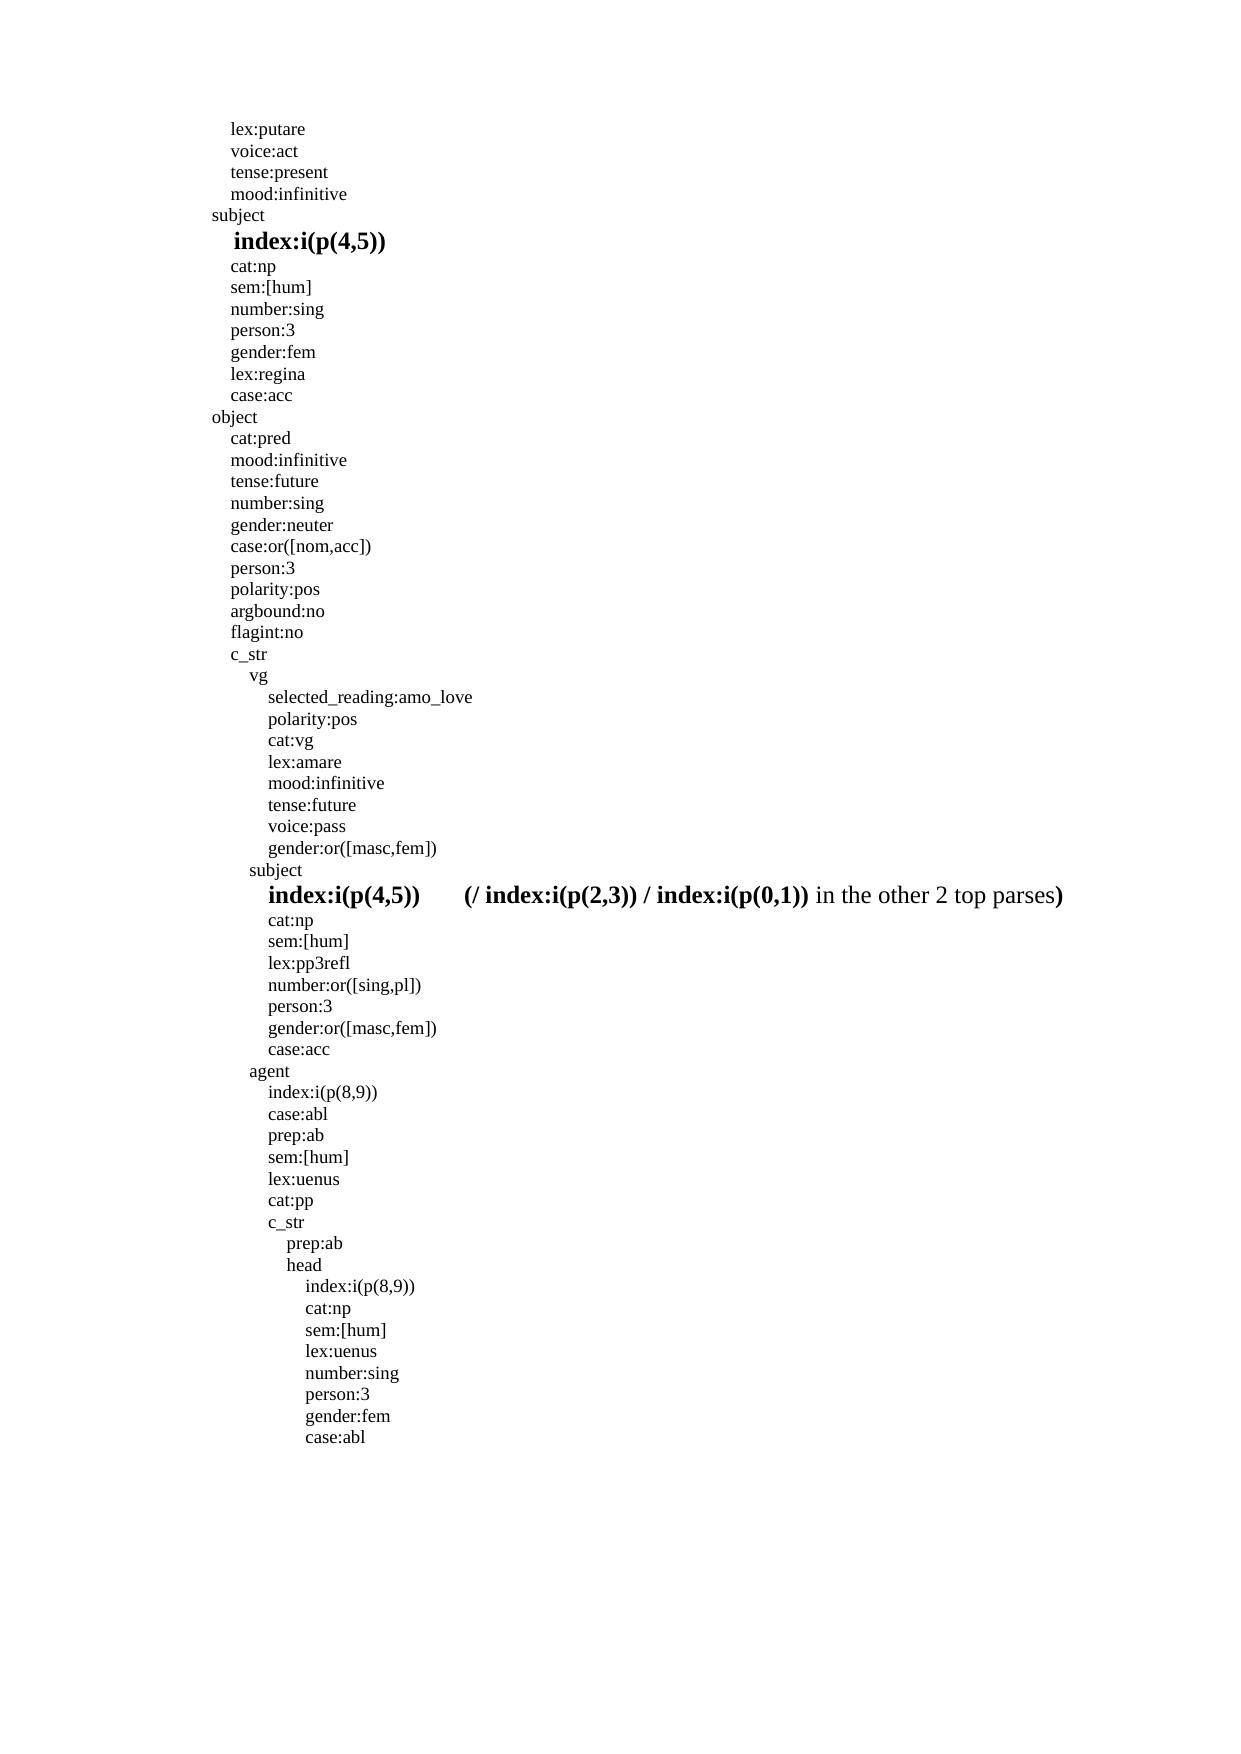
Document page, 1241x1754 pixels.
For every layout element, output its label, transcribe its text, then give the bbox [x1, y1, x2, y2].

text cat:np [118, 1297, 1122, 1318]
text prep:ab [118, 1124, 1122, 1146]
text lex:amare [118, 751, 1122, 772]
text flagint:no [118, 621, 1122, 643]
text vg [118, 664, 1122, 686]
text agent [118, 1060, 1122, 1081]
text object [118, 406, 1122, 427]
text sem:[hum] [118, 1318, 1122, 1340]
text tense:present [118, 161, 1122, 183]
text person:3 [118, 319, 1122, 341]
text mood:infinitive [118, 772, 1122, 794]
text person:3 [118, 1383, 1122, 1405]
text polarity:pos [118, 707, 1122, 729]
text tense:future [118, 470, 1122, 492]
text voice:pass [118, 815, 1122, 837]
text person:3 [118, 995, 1122, 1017]
text subject [118, 204, 1122, 226]
text subject [118, 858, 1122, 880]
text cat:np [118, 909, 1122, 930]
text lex:uenus [118, 1167, 1122, 1189]
text tense:future [118, 794, 1122, 815]
text lex:uenus [118, 1340, 1122, 1362]
text lex:regina [118, 362, 1122, 384]
text case:abl [118, 1103, 1122, 1124]
text cat:pp [118, 1189, 1122, 1211]
text c_str [118, 643, 1122, 664]
text gender:or([masc,fem]) [118, 1017, 1122, 1038]
text lex:putare [118, 118, 1122, 140]
text sem:[hum] [118, 930, 1122, 952]
text gender:or([masc,fem]) [118, 837, 1122, 858]
text cat:pred [118, 427, 1122, 449]
text index:i(p(4,5)) [118, 226, 1122, 255]
text cat:vg [118, 729, 1122, 751]
text head [118, 1254, 1122, 1275]
text selected_reading:amo_love [118, 686, 1122, 707]
text cat:np [118, 255, 1122, 276]
text case:abl [118, 1426, 1122, 1448]
text case:or([nom,acc]) [118, 535, 1122, 557]
text argbound:no [118, 600, 1122, 621]
text index:i(p(8,9)) [118, 1081, 1122, 1103]
text number:or([sing,pl]) [118, 973, 1122, 995]
text gender:fem [118, 341, 1122, 362]
text number:sing [118, 298, 1122, 319]
text prep:ab [118, 1232, 1122, 1254]
text index:i(p(8,9)) [118, 1275, 1122, 1297]
text voice:act [118, 140, 1122, 161]
text mood:infinitive [118, 449, 1122, 470]
text number:sing [118, 1362, 1122, 1383]
text c_str [118, 1211, 1122, 1232]
text sem:[hum] [118, 276, 1122, 298]
text sem:[hum] [118, 1146, 1122, 1167]
text case:acc [118, 384, 1122, 406]
text gender:neuter [118, 513, 1122, 535]
text polarity:pos [118, 578, 1122, 600]
text mood:infinitive [118, 183, 1122, 204]
text lex:pp3refl [118, 952, 1122, 973]
text gender:fem [118, 1405, 1122, 1426]
text number:sing [118, 492, 1122, 513]
text index:i(p(4,5)) (/ index:i(p(2,3)) / index:i(p(0,1)) in the other 2 top parses) [118, 880, 1122, 909]
text case:acc [118, 1038, 1122, 1060]
text person:3 [118, 557, 1122, 578]
